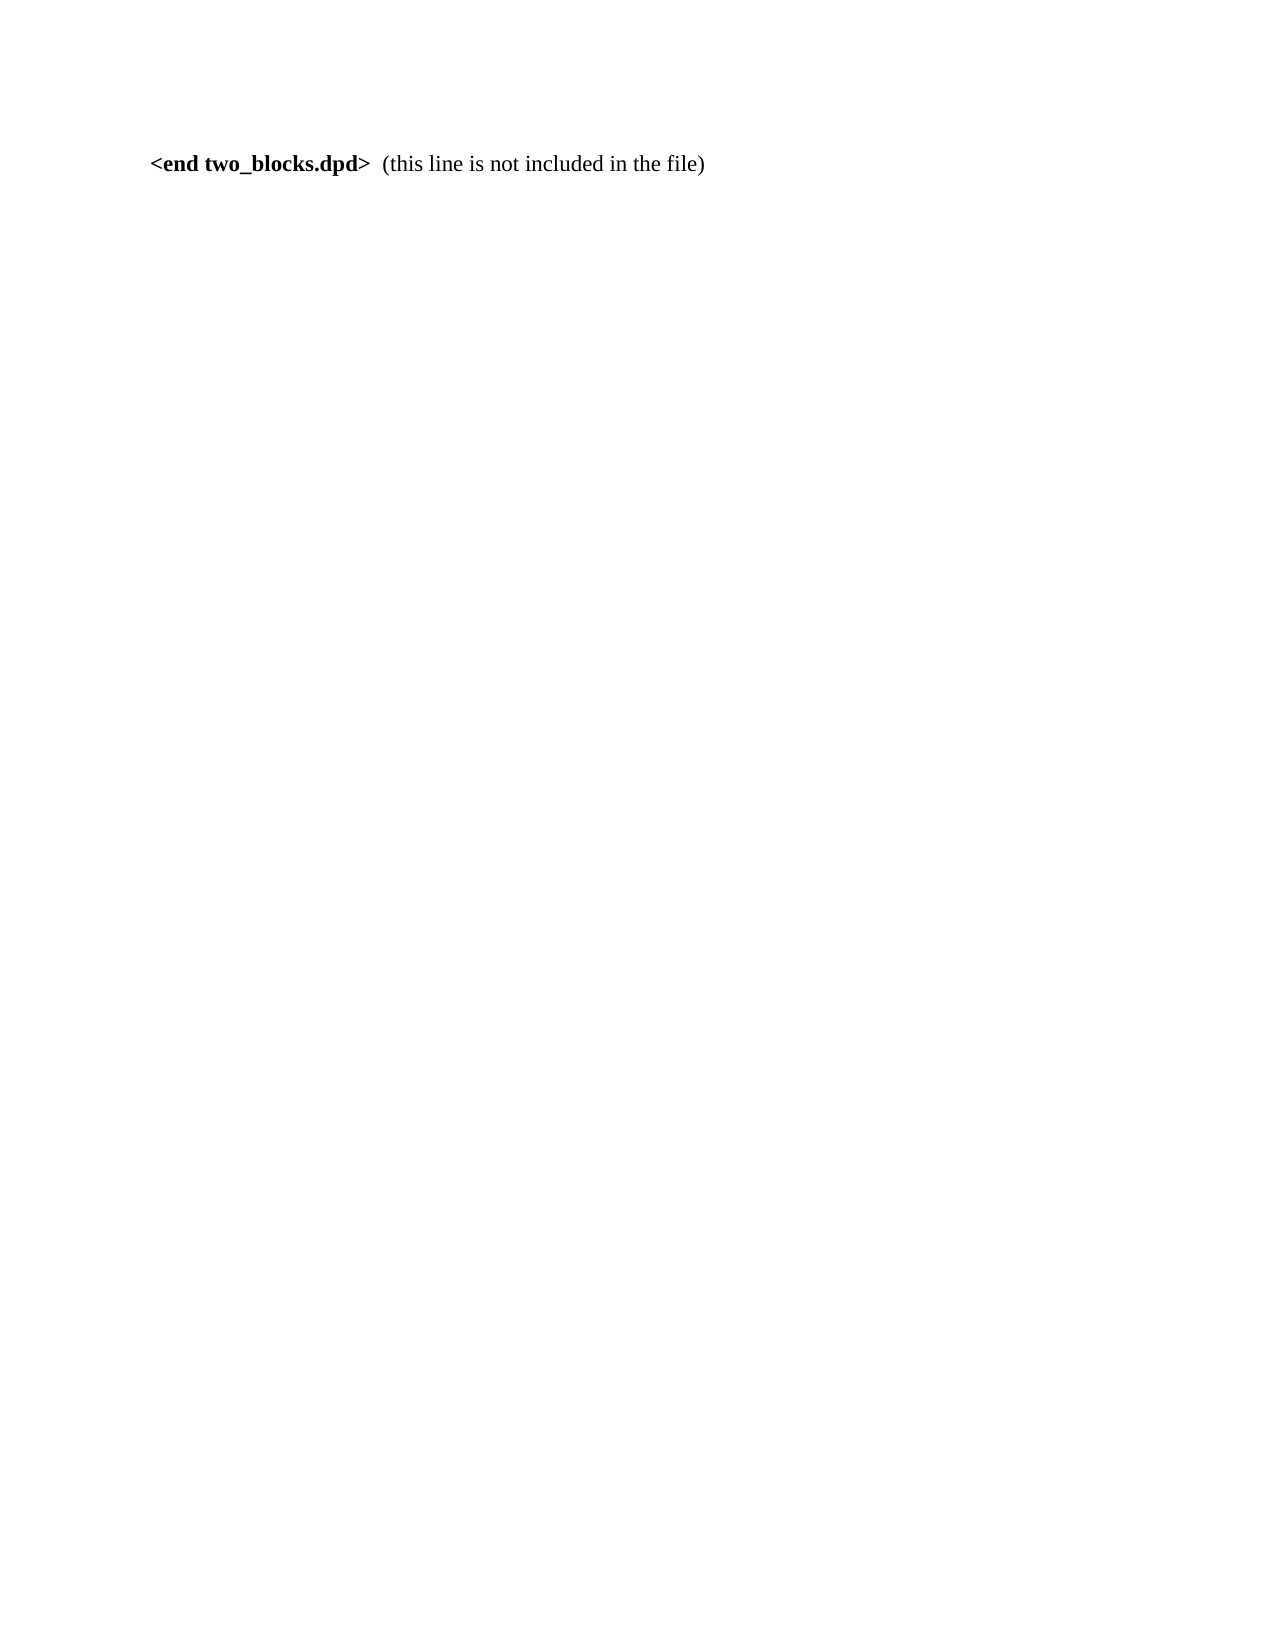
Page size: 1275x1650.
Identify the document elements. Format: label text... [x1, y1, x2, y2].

text <end two_blocks.dpd> (this line is not included in the file) [150, 150, 1125, 176]
